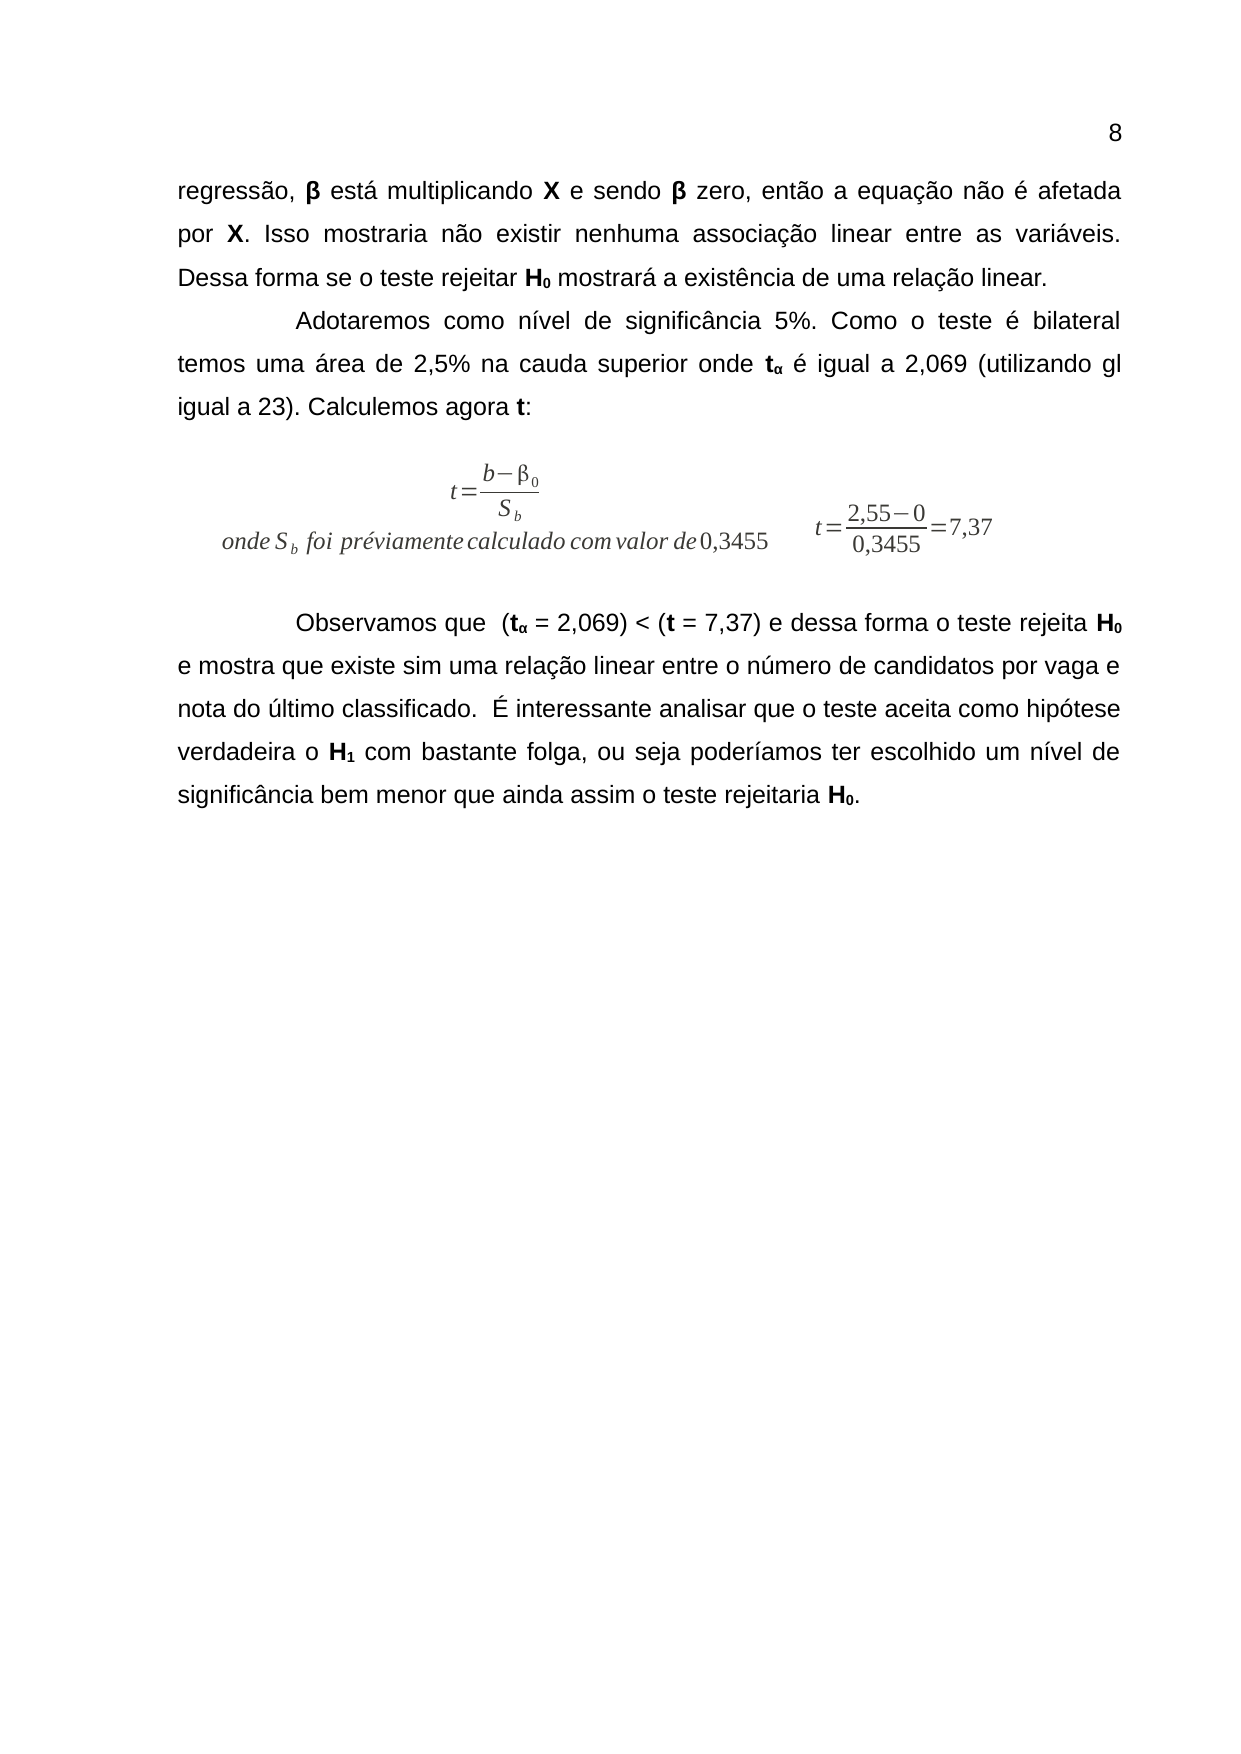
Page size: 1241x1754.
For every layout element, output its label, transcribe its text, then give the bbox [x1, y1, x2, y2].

text Adotaremos como nível de significância 5%. Como o teste é bilateral temos uma área de 2,5% na cauda superior onde tα é igual a 2,069 (utilizando gl igual a 23). Calculemos agora t: [177, 306, 1122, 421]
text regressão, β está multiplicando X e sendo β zero, então a equação não é afetada por X. Isso mostraria não existir nenhuma associação linear entre as variáveis. Dessa forma se o teste rejeitar H0 mostrará a existência de uma relação linear. [177, 176, 1122, 291]
text Observamos que (tα = 2,069) < (t = 7,37) e dessa forma o teste rejeita H0 e mostra que existe sim uma relação linear entre o número de candidatos por vaga e nota do último classificado. É interessante analisar que o teste aceita como hipótese verdadeira o H1 com bastante folga, ou seja poderíamos ter escolhido um nível de significância bem menor que ainda assim o teste rejeitaria H0. [177, 608, 1122, 809]
